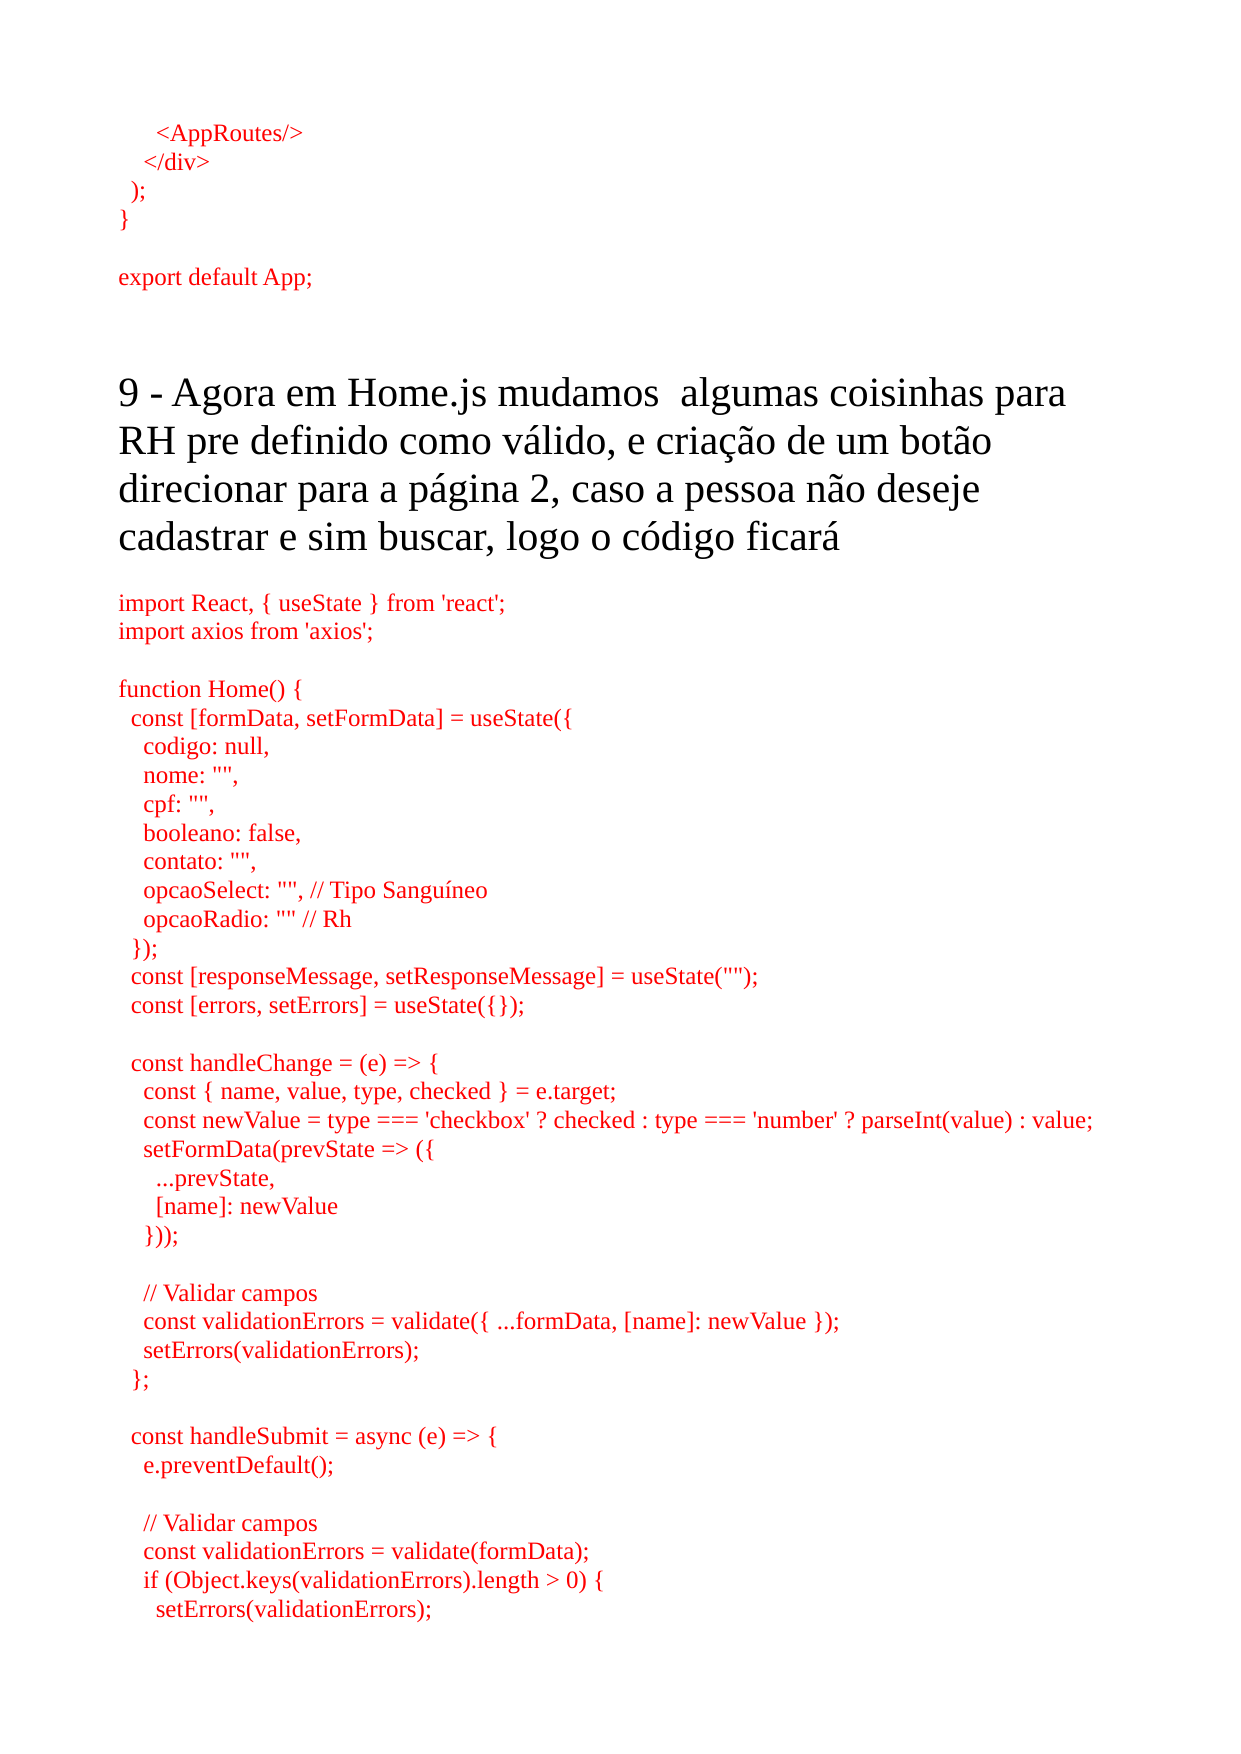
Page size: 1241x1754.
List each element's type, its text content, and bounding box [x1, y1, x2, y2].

text const handleSubmit = async (e) => { [118, 1421, 1122, 1450]
text // Validar campos [118, 1278, 1122, 1306]
text } [118, 204, 1122, 233]
text 9 - Agora em Home.js mudamos algumas coisinhas para RH pre definido como válido, e criação de um botão direcionar para a página 2, caso a pessoa não deseje cadastrar e sim buscar, logo o código ficará [118, 367, 1122, 559]
text }; [118, 1364, 1122, 1393]
text contato: "", [118, 846, 1122, 875]
text ...prevState, [118, 1163, 1122, 1191]
text const { name, value, type, checked } = e.target; [118, 1076, 1122, 1105]
text export default App; [118, 262, 1122, 291]
text if (Object.keys(validationErrors).length > 0) { [118, 1565, 1122, 1594]
text setFormData(prevState => ({ [118, 1134, 1122, 1163]
text booleano: false, [118, 818, 1122, 846]
text }); [118, 933, 1122, 961]
text })); [118, 1220, 1122, 1249]
text import React, { useState } from 'react'; [118, 588, 1122, 616]
text </div> [118, 147, 1122, 176]
text const [formData, setFormData] = useState({ [118, 703, 1122, 731]
text const newValue = type === 'checkbox' ? checked : type === 'number' ? parseInt(value) : value; [118, 1105, 1122, 1134]
text setErrors(validationErrors); [118, 1594, 1122, 1623]
text cpf: "", [118, 789, 1122, 818]
text opcaoRadio: "" // Rh [118, 904, 1122, 933]
text setErrors(validationErrors); [118, 1335, 1122, 1364]
text const validationErrors = validate({ ...formData, [name]: newValue }); [118, 1306, 1122, 1335]
text codigo: null, [118, 731, 1122, 760]
text const handleChange = (e) => { [118, 1048, 1122, 1076]
text e.preventDefault(); [118, 1450, 1122, 1479]
text nome: "", [118, 760, 1122, 789]
text // Validar campos [118, 1508, 1122, 1536]
text opcaoSelect: "", // Tipo Sanguíneo [118, 875, 1122, 904]
text ); [118, 176, 1122, 204]
text const [errors, setErrors] = useState({}); [118, 990, 1122, 1019]
text const validationErrors = validate(formData); [118, 1536, 1122, 1565]
text const [responseMessage, setResponseMessage] = useState(""); [118, 961, 1122, 990]
text [name]: newValue [118, 1191, 1122, 1220]
text function Home() { [118, 674, 1122, 703]
text import axios from 'axios'; [118, 616, 1122, 645]
text <AppRoutes/> [118, 118, 1122, 147]
